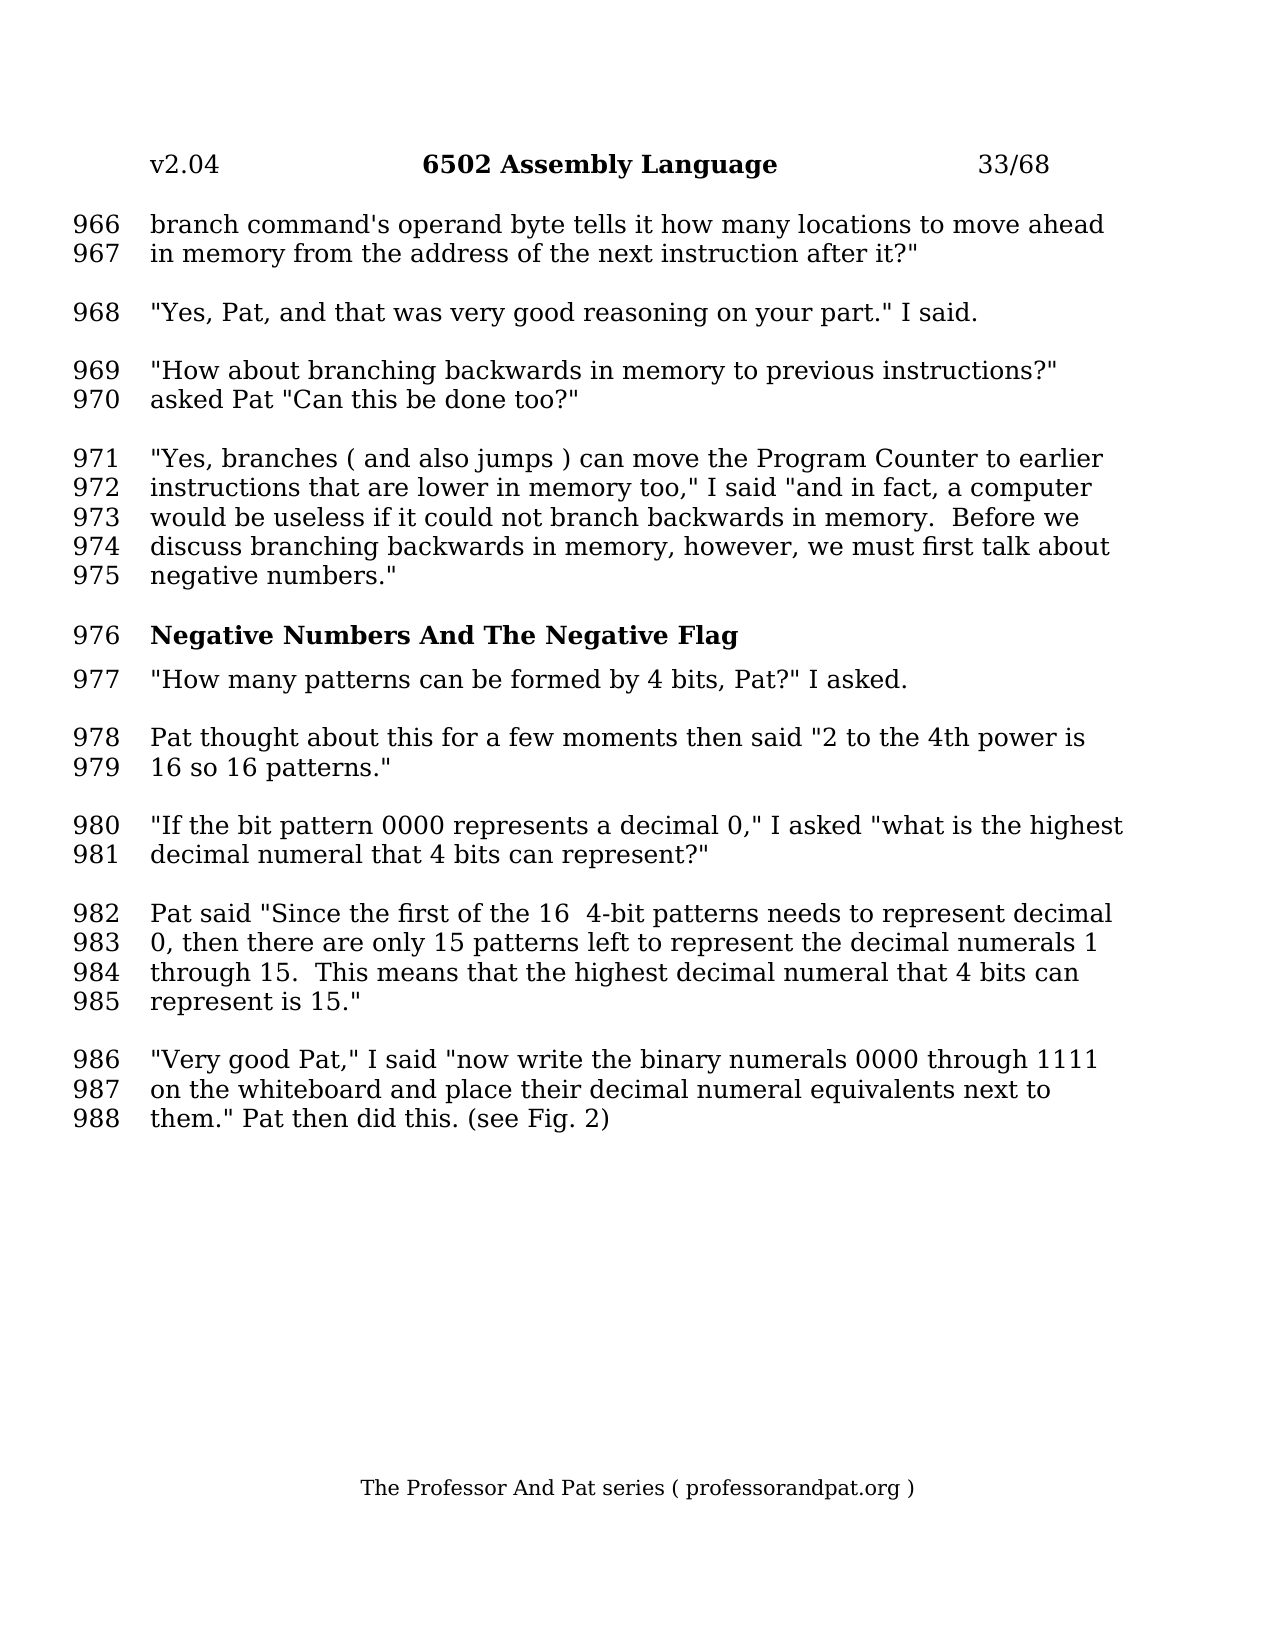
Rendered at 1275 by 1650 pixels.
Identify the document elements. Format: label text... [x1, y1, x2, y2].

text "Very good Pat," I said "now write the binary numerals 0000 through 1111 on the whiteboard and place their decimal numeral equivalents next to them." Pat then did this. (see Fig. 2) [150, 1046, 1125, 1133]
subtitle Negative Numbers And The Negative Flag [150, 621, 1125, 650]
text Pat said "Since the first of the 16 4-bit patterns needs to represent decimal 0, then there are only 15 patterns left to represent the decimal numerals 1 through 15. This means that the highest decimal numeral that 4 bits can represent is 15." [150, 899, 1125, 1016]
text Pat thought about this for a few moments then said "2 to the 4th power is 16 so 16 patterns." [150, 723, 1125, 782]
text "How about branching backwards in memory to previous instructions?" asked Pat "Can this be done too?" [150, 356, 1125, 415]
text branch command's operand byte tells it how many locations to move ahead in memory from the address of the next instruction after it?" [150, 210, 1125, 268]
text "If the bit pattern 0000 represents a decimal 0," I asked "what is the highest decimal numeral that 4 bits can represent?" [150, 811, 1125, 870]
text "How many patterns can be formed by 4 bits, Pat?" I asked. [150, 665, 1125, 694]
text "Yes, branches ( and also jumps ) can move the Program Counter to earlier instructions that are lower in memory too," I said "and in fact, a computer would be useless if it could not branch backwards in memory. Before we discuss branching backwards in memory, however, we must first talk about negative numbers." [150, 444, 1125, 591]
text "Yes, Pat, and that was very good reasoning on your part." I said. [150, 298, 1125, 327]
